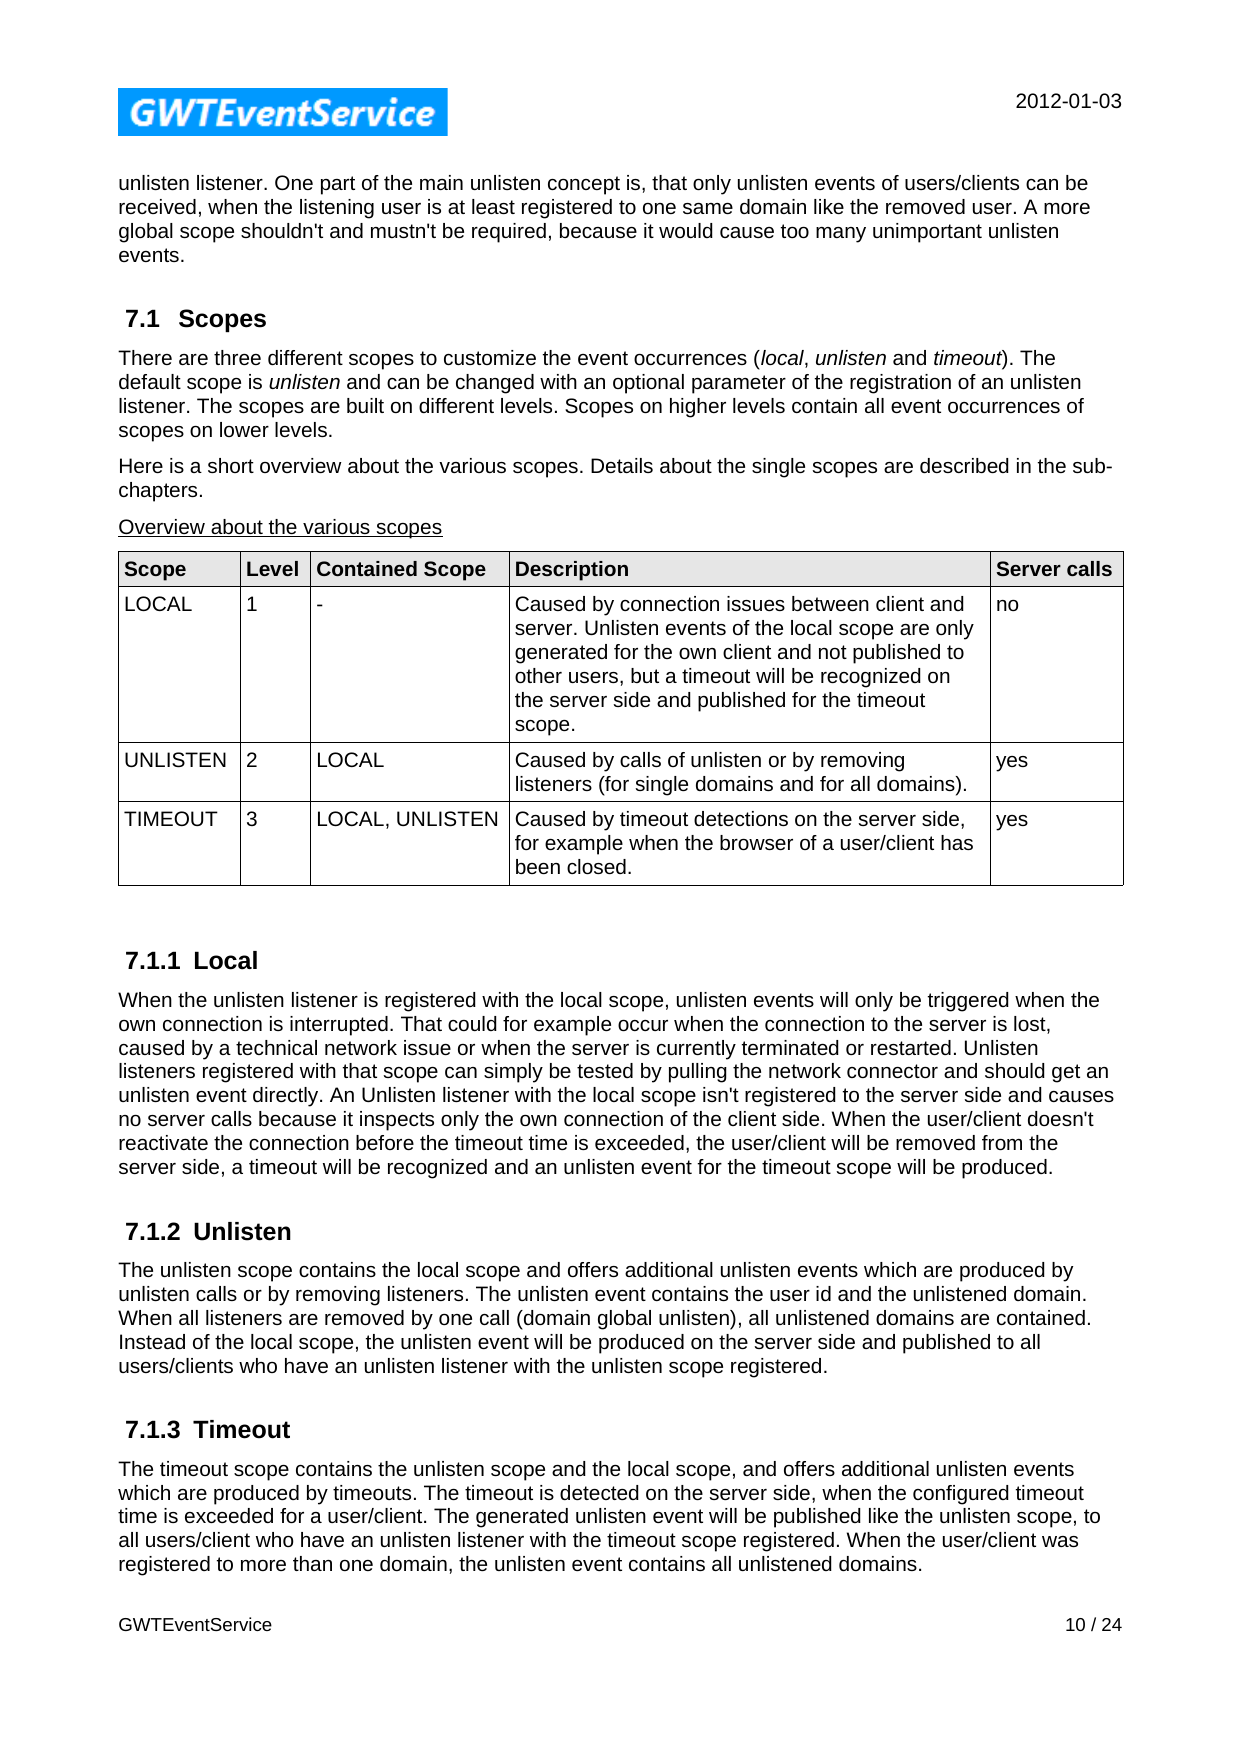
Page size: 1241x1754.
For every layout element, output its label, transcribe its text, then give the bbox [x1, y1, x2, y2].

text When the unlisten listener is registered with the local scope, unlisten events will only be triggered when the own connection is interrupted. That could for example occur when the connection to the server is lost, caused by a technical network issue or when the server is currently terminated or restarted. Unlisten listeners registered with that scope can simply be tested by pulling the network connector and should get an unlisten event directly. An Unlisten listener with the local scope isn't registered to the server side and causes no server calls because it inspects only the own connection of the client side. When the user/client doesn't reactivate the connection before the timeout time is exceeded, the user/client will be removed from the server side, a timeout will be recognized and an unlisten event for the timeout scope will be produced. [118, 987, 1122, 1179]
table_cell 3 [241, 802, 310, 885]
subtitle Scopes [118, 304, 1122, 333]
subtitle Unlisten [118, 1217, 1122, 1245]
text Overview about the various scopes [118, 514, 1122, 538]
subtitle Local [118, 946, 1122, 975]
table_cell Caused by connection issues between client and server. Unlisten events of the local scope are only generated for the own client and not published to other users, but a timeout will be recognized on the server side and published for the timeout scope. [510, 587, 990, 742]
table_header Level [241, 552, 310, 586]
table_cell 2 [241, 743, 310, 801]
table_cell 1 [241, 587, 310, 742]
text Here is a short overview about the various scopes. Details about the single scopes are described in the sub-chapters. [118, 454, 1122, 502]
table_header Contained Scope [311, 552, 509, 586]
table_cell - [311, 587, 509, 742]
text unlisten listener. One part of the main unlisten concept is, that only unlisten events of users/clients can be received, when the listening user is at least registered to one same domain like the removed user. A more global scope shouldn't and mustn't be required, because it would cause too many unimportant unlisten events. [118, 171, 1122, 267]
text There are three different scopes to customize the event occurrences (local, unlisten and timeout). The default scope is unlisten and can be changed with an optional parameter of the registration of an unlisten listener. The scopes are built on different levels. Scopes on higher levels contain all event occurrences of scopes on lower levels. [118, 346, 1122, 442]
table_header Server calls [991, 552, 1123, 586]
table_cell no [991, 587, 1123, 742]
table_header Scope [119, 552, 240, 586]
picture [118, 88, 448, 136]
table_cell Caused by timeout detections on the server side, for example when the browser of a user/client has been closed. [510, 802, 990, 885]
table_cell UNLISTEN [119, 743, 240, 801]
text The unlisten scope contains the local scope and offers additional unlisten events which are produced by unlisten calls or by removing listeners. The unlisten event contains the user id and the unlistened domain. When all listeners are removed by one call (domain global unlisten), all unlistened domains are contained. Instead of the local scope, the unlisten event will be produced on the server side and published to all users/clients who have an unlisten listener with the unlisten scope registered. [118, 1258, 1122, 1378]
table_header Description [510, 552, 990, 586]
subtitle Timeout [118, 1415, 1122, 1444]
table_cell LOCAL [119, 587, 240, 742]
text The timeout scope contains the unlisten scope and the local scope, and offers additional unlisten events which are produced by timeouts. The timeout is detected on the server side, when the configured timeout time is exceeded for a user/client. The generated unlisten event will be published like the unlisten scope, to all users/client who have an unlisten listener with the timeout scope registered. When the user/client was registered to more than one domain, the unlisten event contains all unlistened domains. [118, 1456, 1122, 1576]
table_cell LOCAL, UNLISTEN [311, 802, 509, 885]
table_cell LOCAL [311, 743, 509, 801]
table_cell yes [991, 802, 1123, 885]
table_cell TIMEOUT [119, 802, 240, 885]
table_cell Caused by calls of unlisten or by removing listeners (for single domains and for all domains). [510, 743, 990, 801]
table_cell yes [991, 743, 1123, 801]
